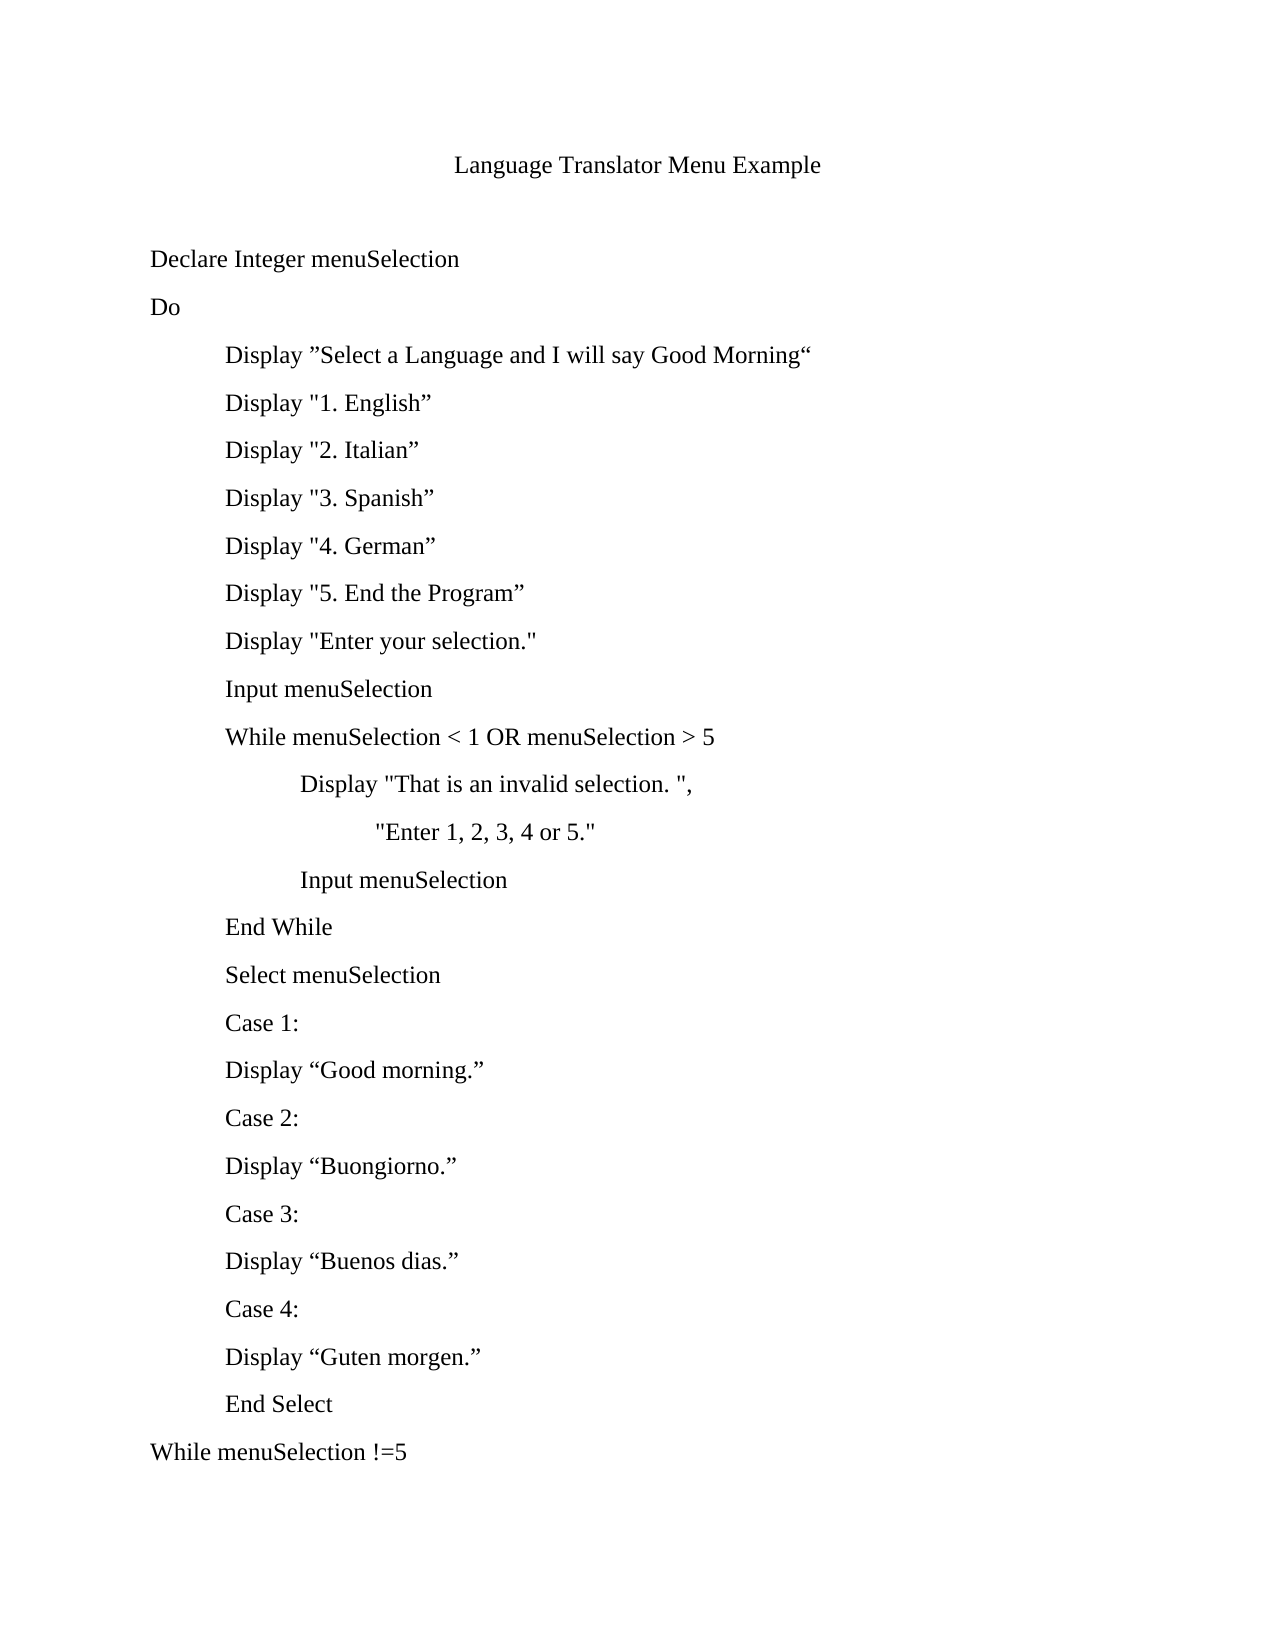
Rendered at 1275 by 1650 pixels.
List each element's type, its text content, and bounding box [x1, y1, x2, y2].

text Display "That is an invalid selection. ", [225, 769, 1125, 798]
text Display “Good morning.” [150, 1056, 1125, 1084]
text Select menuSelection [150, 960, 1125, 989]
text "Enter 1, 2, 3, 4 or 5." [300, 817, 1125, 846]
text Case 1: [150, 1008, 1125, 1037]
text Case 4: [150, 1294, 1125, 1323]
text Display "2. Italian” [150, 435, 1125, 464]
text Display "5. End the Program” [150, 578, 1125, 607]
text Display "1. English” [150, 388, 1125, 416]
text Declare Integer menuSelection [150, 244, 1125, 273]
text End While [150, 912, 1125, 941]
text Do [150, 292, 1125, 321]
text Display "3. Spanish” [150, 483, 1125, 512]
text Language Translator Menu Example [150, 150, 1125, 179]
text Display "4. German” [150, 531, 1125, 559]
text Display ”Select a Language and I will say Good Morning“ [150, 340, 1125, 369]
text Display “Buongiorno.” [150, 1151, 1125, 1180]
text While menuSelection < 1 OR menuSelection > 5 [150, 722, 1125, 750]
text Display “Guten morgen.” [150, 1342, 1125, 1371]
text End Select [150, 1389, 1125, 1418]
text While menuSelection !=5 [150, 1437, 1125, 1466]
text Display “Buenos dias.” [150, 1246, 1125, 1275]
text Case 3: [150, 1199, 1125, 1227]
text Case 2: [150, 1103, 1125, 1132]
text Input menuSelection [225, 865, 1125, 893]
text Input menuSelection [150, 674, 1125, 703]
text Display "Enter your selection." [150, 626, 1125, 655]
